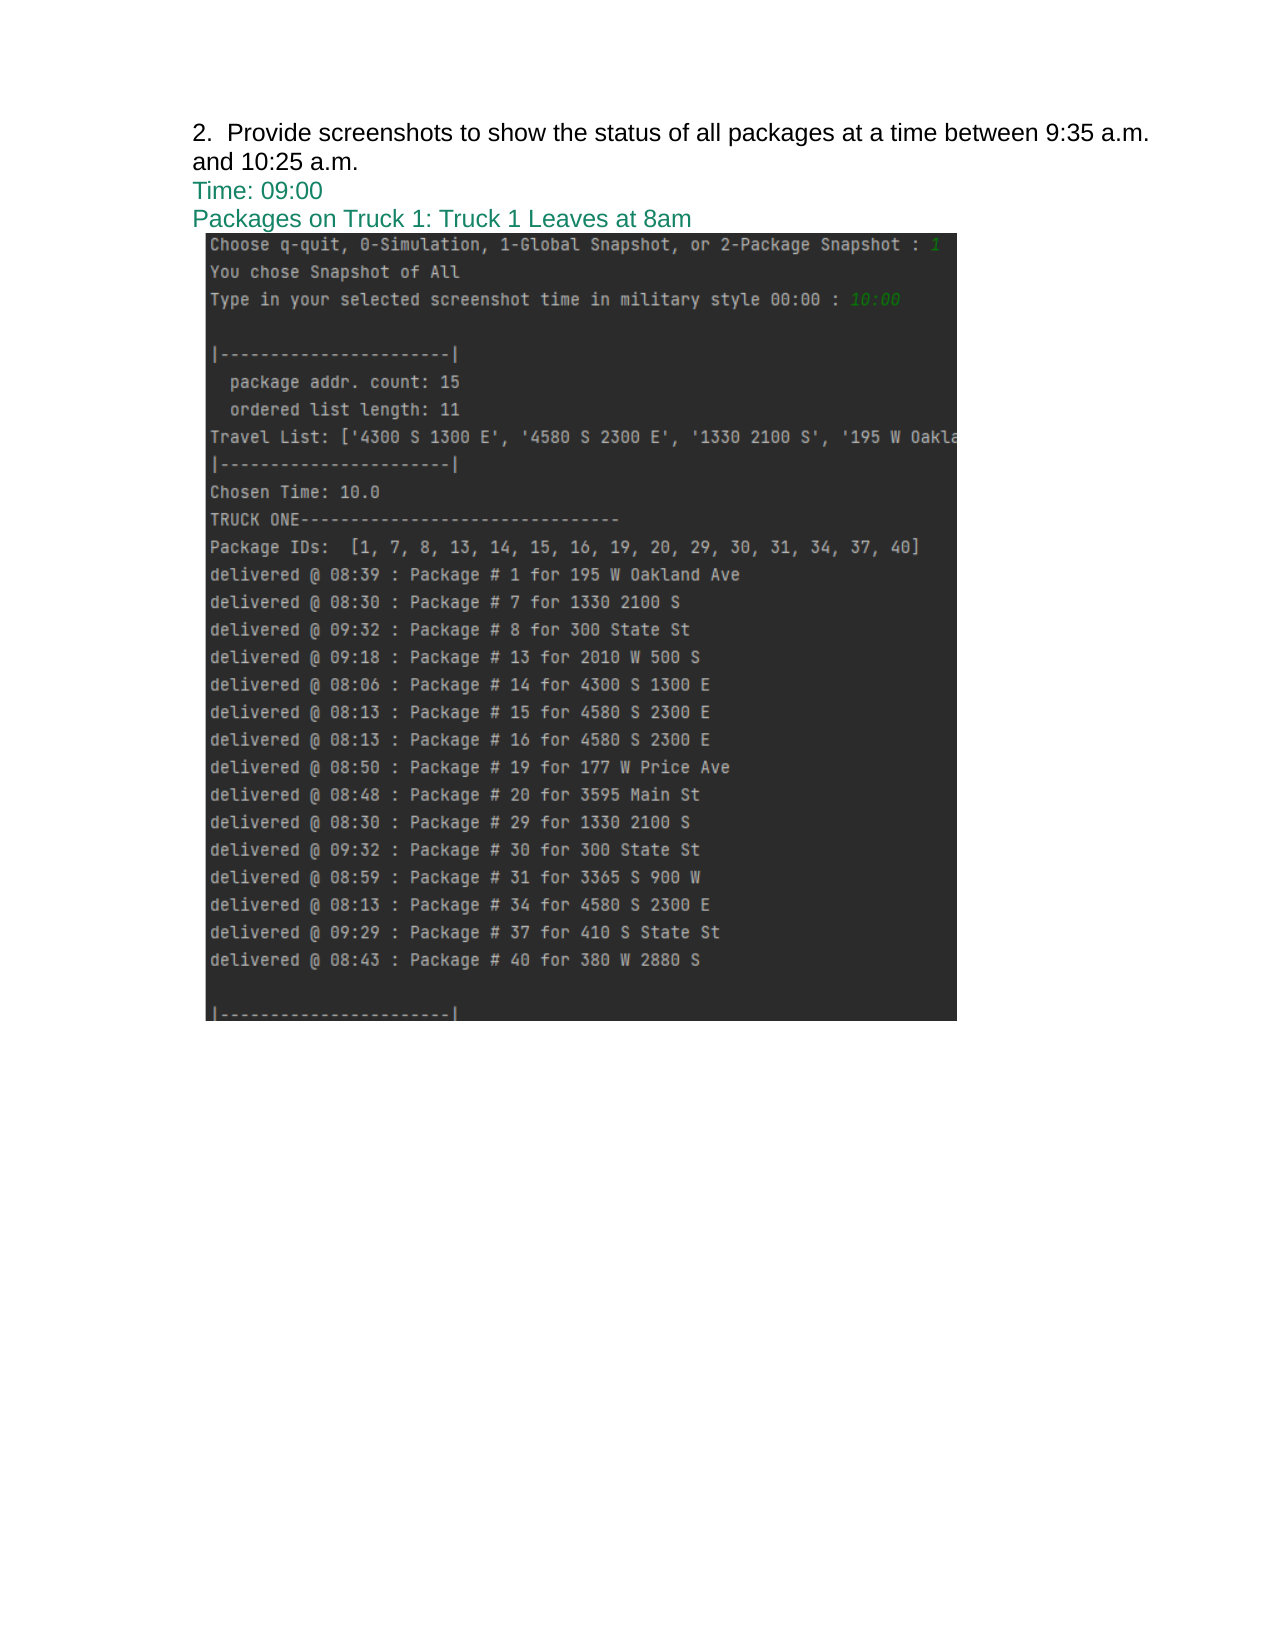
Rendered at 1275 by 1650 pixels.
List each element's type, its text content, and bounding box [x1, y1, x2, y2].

picture [205, 233, 957, 1021]
text Time: 09:00 [118, 176, 1157, 204]
text Packages on Truck 1: Truck 1 Leaves at 8am [118, 204, 1157, 233]
text 2. Provide screenshots to show the status of all packages at a time between 9:35 a.m. and 10:25 a.m. [118, 118, 1157, 176]
